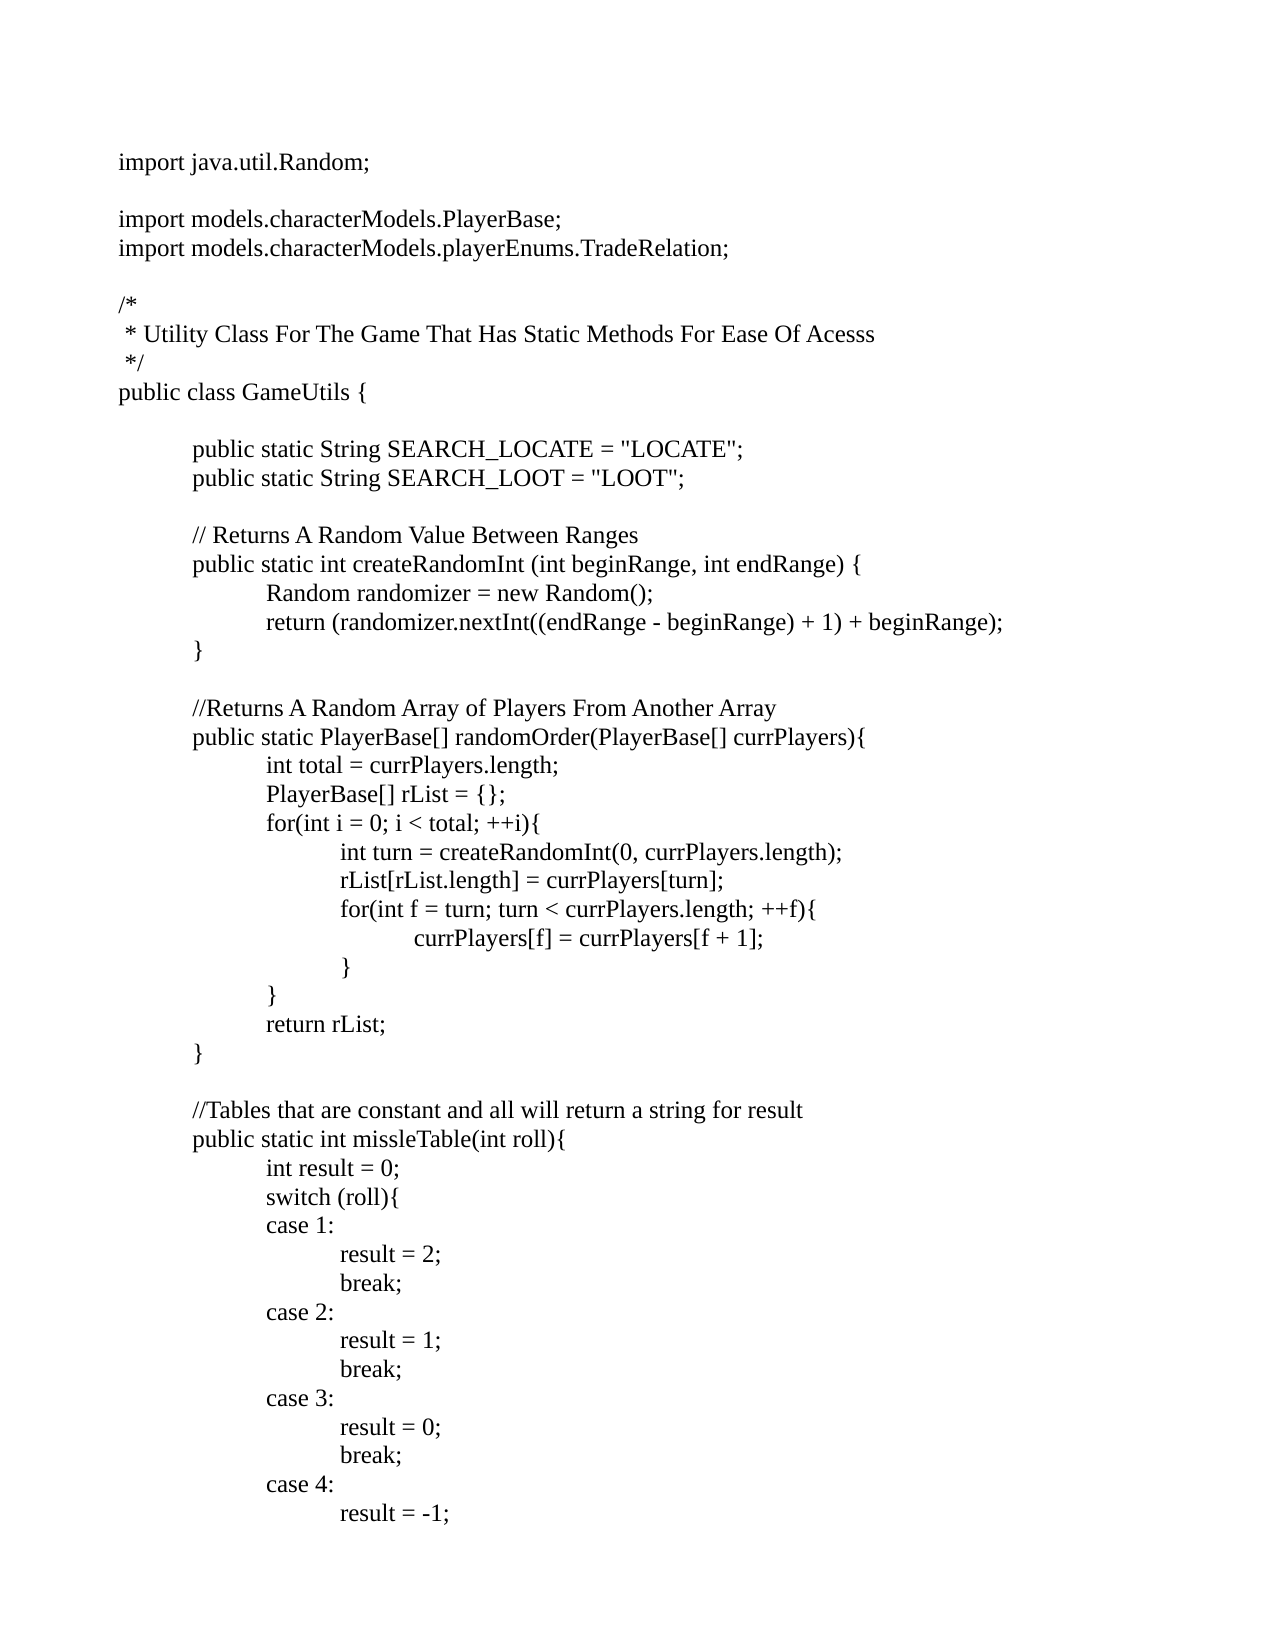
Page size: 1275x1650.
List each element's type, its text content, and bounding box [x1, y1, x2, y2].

text for(int i = 0; i < total; ++i){ [118, 808, 1157, 837]
text import models.characterModels.PlayerBase; [118, 204, 1157, 233]
text public static int missleTable(int roll){ [118, 1124, 1157, 1153]
text currPlayers[f] = currPlayers[f + 1]; [118, 923, 1157, 952]
text public static int createRandomInt (int beginRange, int endRange) { [118, 549, 1157, 578]
text break; [118, 1441, 1157, 1469]
text return (randomizer.nextInt((endRange - beginRange) + 1) + beginRange); [118, 607, 1157, 636]
text case 4: [118, 1469, 1157, 1498]
text switch (roll){ [118, 1182, 1157, 1211]
text break; [118, 1268, 1157, 1297]
text int turn = createRandomInt(0, currPlayers.length); [118, 837, 1157, 866]
text } [118, 1038, 1157, 1067]
text case 2: [118, 1297, 1157, 1326]
text } [118, 952, 1157, 981]
text * Utility Class For The Game That Has Static Methods For Ease Of Acesss [118, 319, 1157, 348]
text int result = 0; [118, 1153, 1157, 1182]
text case 3: [118, 1383, 1157, 1412]
text for(int f = turn; turn < currPlayers.length; ++f){ [118, 894, 1157, 923]
text Random randomizer = new Random(); [118, 578, 1157, 607]
text result = -1; [118, 1498, 1157, 1527]
text import models.characterModels.playerEnums.TradeRelation; [118, 233, 1157, 262]
text /* [118, 291, 1157, 319]
text PlayerBase[] rList = {}; [118, 779, 1157, 808]
text // Returns A Random Value Between Ranges [118, 521, 1157, 549]
text } [118, 981, 1157, 1009]
text */ [118, 348, 1157, 377]
text break; [118, 1354, 1157, 1383]
text return rList; [118, 1009, 1157, 1038]
text public static PlayerBase[] randomOrder(PlayerBase[] currPlayers){ [118, 722, 1157, 751]
text import java.util.Random; [118, 147, 1157, 176]
text //Returns A Random Array of Players From Another Array [118, 693, 1157, 722]
text } [118, 636, 1157, 664]
text public class GameUtils { [118, 377, 1157, 406]
text result = 1; [118, 1326, 1157, 1354]
text result = 0; [118, 1412, 1157, 1441]
text public static String SEARCH_LOCATE = "LOCATE"; [118, 434, 1157, 463]
text rList[rList.length] = currPlayers[turn]; [118, 866, 1157, 894]
text int total = currPlayers.length; [118, 751, 1157, 779]
text public static String SEARCH_LOOT = "LOOT"; [118, 463, 1157, 492]
text //Tables that are constant and all will return a string for result [118, 1096, 1157, 1124]
text result = 2; [118, 1239, 1157, 1268]
text case 1: [118, 1211, 1157, 1239]
